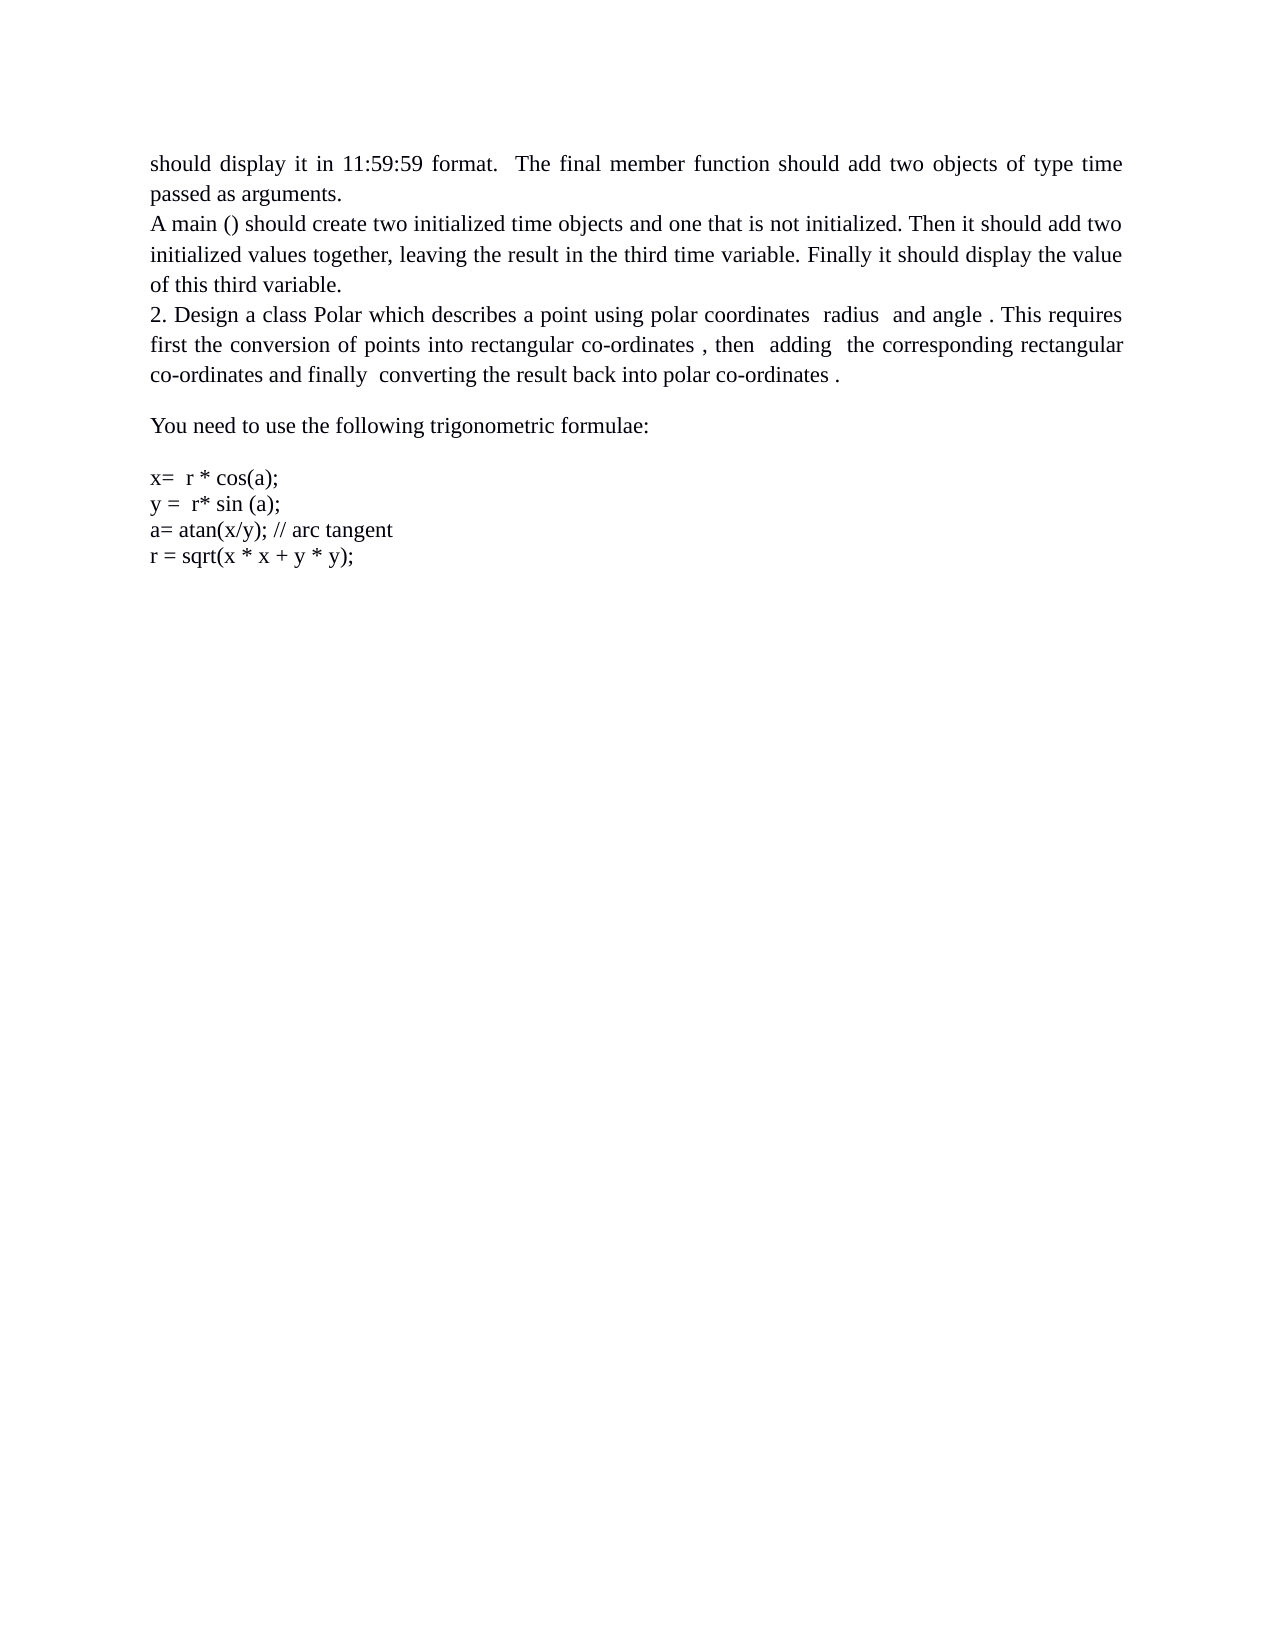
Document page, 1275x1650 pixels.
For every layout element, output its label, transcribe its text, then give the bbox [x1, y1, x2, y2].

text A main () should create two initialized time objects and one that is not initialized. Then it should add two initialized values together, leaving the result in the third time variable. Finally it should display the value of this third variable. [150, 210, 1125, 297]
text a= atan(x/y); // arc tangent [150, 516, 1125, 543]
text x= r * cos(a); [150, 463, 1125, 490]
text should display it in 11:59:59 format. The final member function should add two objects of type time passed as arguments. [150, 150, 1125, 207]
text You need to use the following trigonometric formulae: [150, 412, 1125, 439]
text y = r* sin (a); [150, 490, 1125, 516]
text r = sqrt(x * x + y * y); [150, 543, 1125, 569]
text 2. Design a class Polar which describes a point using polar coordinates radius and angle . This requires first the conversion of points into rectangular co-ordinates , then adding the corresponding rectangular co-ordinates and finally converting the result back into polar co-ordinates . [150, 301, 1125, 388]
